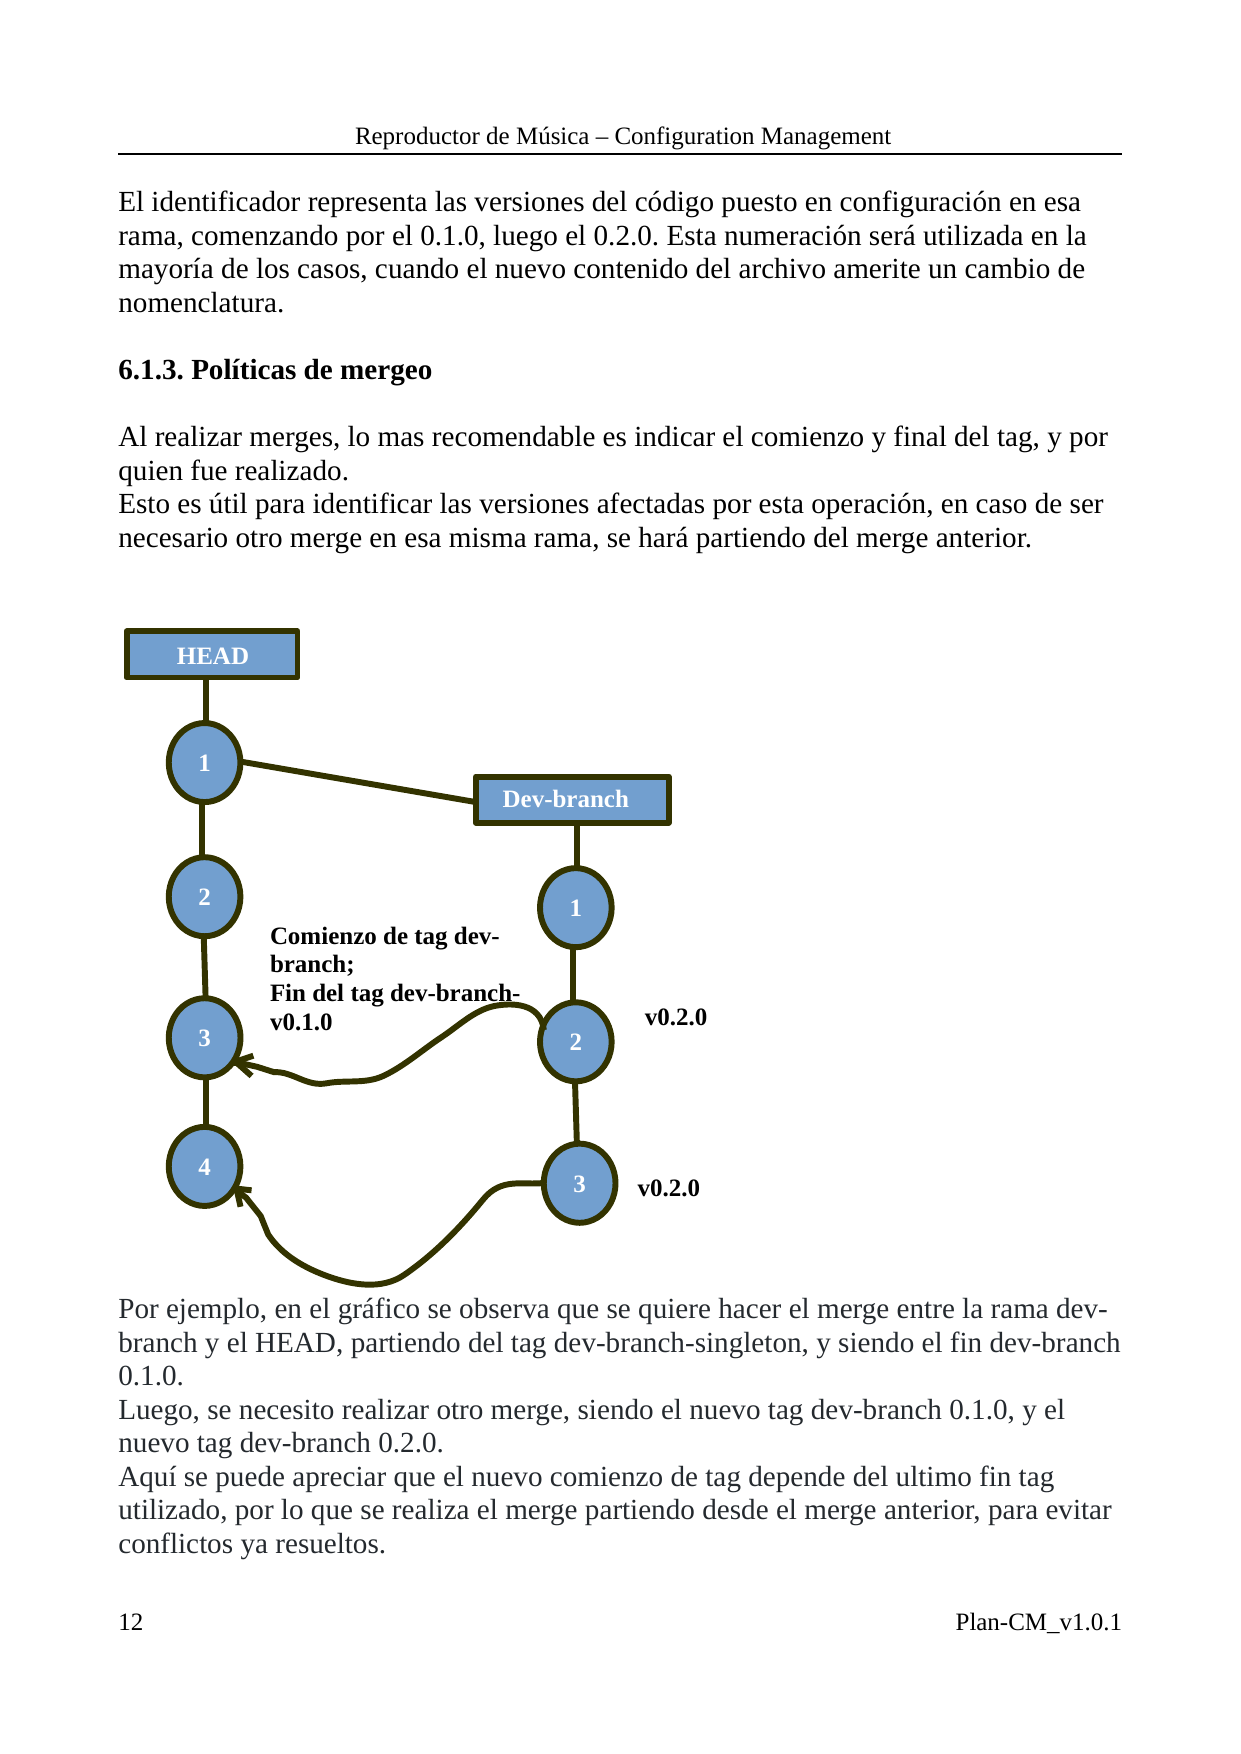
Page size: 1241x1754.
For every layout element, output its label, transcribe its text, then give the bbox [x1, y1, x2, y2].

text Esto es útil para identificar las versiones afectadas por esta operación, en caso de ser necesario otro merge en esa misma rama, se hará partiendo del merge anterior. [118, 486, 1122, 553]
text 6.1.3. Políticas de mergeo [118, 352, 1122, 386]
text mayoría de los casos, cuando el nuevo contenido del archivo amerite un cambio de [118, 251, 1122, 285]
text rama, comenzando por el 0.1.0, luego el 0.2.0. Esta numeración será utilizada en la [118, 218, 1122, 251]
text Por ejemplo, en el gráfico se observa que se quiere hacer el merge entre la rama dev-branch y el HEAD, partiendo del tag dev-branch-singleton, y siendo el fin dev-branch 0.1.0. Luego, se necesito realizar otro merge, siendo el nuevo tag dev-branch 0.1.0, y el nuevo tag dev-branch 0.2.0. Aquí se puede apreciar que el nuevo comienzo de tag depende del ultimo fin tag utilizado, por lo que se realiza el merge partiendo desde el merge anterior, para evitar conflictos ya resueltos. [118, 1291, 1122, 1559]
text nomenclatura. [118, 285, 1122, 318]
text El identificador representa las versiones del código puesto en configuración en esa [118, 184, 1122, 218]
text Al realizar merges, lo mas recomendable es indicar el comienzo y final del tag, y por quien fue realizado. [118, 419, 1122, 486]
